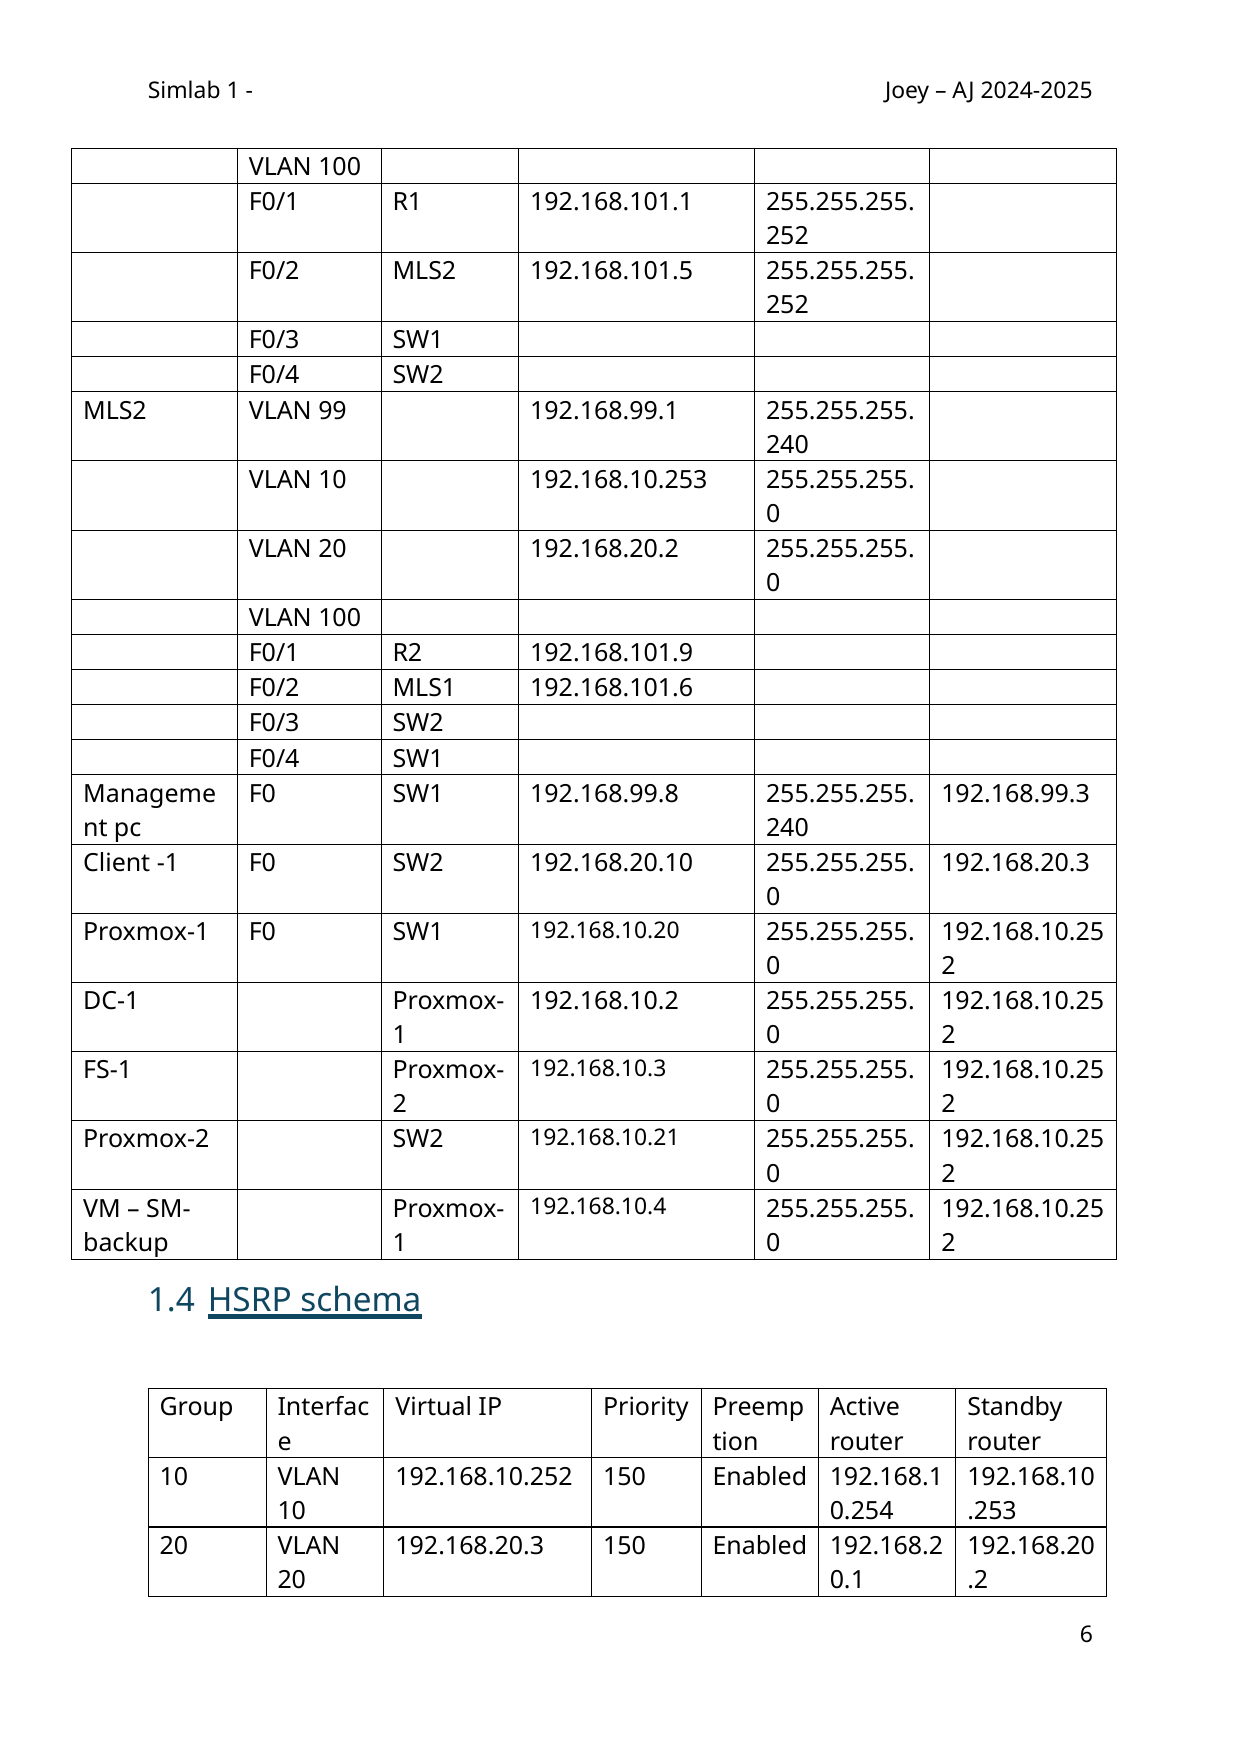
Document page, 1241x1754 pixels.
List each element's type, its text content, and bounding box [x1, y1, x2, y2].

table_cell MLS1 [382, 670, 518, 704]
table_cell 192.168.10.253 [956, 1458, 1106, 1526]
table_cell SW2 [382, 1121, 518, 1189]
table_cell 192.168.20.2 [956, 1528, 1106, 1596]
table_cell 192.168.20.2 [519, 531, 754, 599]
table_cell 20 [149, 1528, 266, 1596]
table_cell 192.168.20.3 [930, 845, 1116, 913]
table_cell VM – SM-backup [72, 1190, 237, 1258]
table_cell [238, 983, 381, 1051]
table_cell [382, 461, 518, 529]
table_cell [72, 531, 237, 599]
table_cell [72, 705, 237, 739]
table_cell 255.255.255.0 [755, 983, 929, 1051]
table_cell [930, 322, 1116, 356]
table_cell F0 [238, 775, 381, 843]
table_cell [930, 184, 1116, 252]
table_cell 255.255.255.0 [755, 845, 929, 913]
table_cell FS-1 [72, 1052, 237, 1120]
table_cell [519, 357, 754, 391]
table_cell Proxmox-2 [382, 1052, 518, 1120]
table_cell R2 [382, 635, 518, 669]
table_cell 10 [149, 1458, 266, 1526]
table_cell 192.168.10.20 [519, 914, 754, 982]
table_cell [930, 149, 1116, 183]
table_cell 192.168.99.1 [519, 392, 754, 460]
table_cell 255.255.255.252 [755, 253, 929, 321]
table_cell 192.168.10.3 [519, 1052, 754, 1120]
table_cell F0 [238, 914, 381, 982]
table_cell R1 [382, 184, 518, 252]
table_cell VLAN 99 [238, 392, 381, 460]
table_cell 192.168.10.4 [519, 1190, 754, 1258]
table_cell [755, 149, 929, 183]
table_cell [238, 1121, 381, 1189]
table_cell 192.168.10.252 [930, 1190, 1116, 1258]
table_cell 192.168.99.8 [519, 775, 754, 843]
table_cell [72, 635, 237, 669]
table_cell 192.168.101.5 [519, 253, 754, 321]
table_cell SW1 [382, 775, 518, 843]
table_cell 192.168.101.1 [519, 184, 754, 252]
table_cell [930, 740, 1116, 774]
table_cell [519, 322, 754, 356]
table_cell SW2 [382, 357, 518, 391]
table_header Priority [592, 1389, 701, 1457]
table_cell [930, 705, 1116, 739]
table_cell [755, 635, 929, 669]
table_cell 192.168.10.21 [519, 1121, 754, 1189]
table_cell Proxmox-1 [72, 914, 237, 982]
table_cell [930, 461, 1116, 529]
table_cell [382, 531, 518, 599]
table_cell SW2 [382, 845, 518, 913]
table_cell Enabled [702, 1528, 818, 1596]
table_cell 150 [592, 1528, 701, 1596]
table_cell 255.255.255.240 [755, 775, 929, 843]
table_cell [930, 600, 1116, 634]
table_cell MLS2 [72, 392, 237, 460]
table_cell Client -1 [72, 845, 237, 913]
table_cell 192.168.10.252 [930, 1052, 1116, 1120]
table_cell 255.255.255.0 [755, 531, 929, 599]
table_cell 192.168.10.253 [519, 461, 754, 529]
table_cell VLAN 10 [238, 461, 381, 529]
table_cell 192.168.20.10 [519, 845, 754, 913]
table_cell [238, 1052, 381, 1120]
table_cell F0/4 [238, 740, 381, 774]
table_cell 192.168.101.9 [519, 635, 754, 669]
table_cell 255.255.255.0 [755, 461, 929, 529]
table_cell [755, 705, 929, 739]
table_cell [930, 531, 1116, 599]
table_cell [930, 253, 1116, 321]
table_cell F0 [238, 845, 381, 913]
table_cell DC-1 [72, 983, 237, 1051]
table_cell [519, 705, 754, 739]
table_cell F0/3 [238, 322, 381, 356]
table_cell [755, 740, 929, 774]
table_cell [72, 184, 237, 252]
table_cell 192.168.10.252 [930, 914, 1116, 982]
table_cell 192.168.10.252 [384, 1458, 591, 1526]
table_cell 255.255.255.240 [755, 392, 929, 460]
table_cell SW1 [382, 322, 518, 356]
table_header Interface [267, 1389, 383, 1457]
table_cell [755, 322, 929, 356]
table_cell [72, 149, 237, 183]
table_cell 192.168.10.252 [930, 1121, 1116, 1189]
table_cell VLAN 100 [238, 600, 381, 634]
table_cell [755, 670, 929, 704]
table_cell 255.255.255.0 [755, 914, 929, 982]
table_cell MLS2 [382, 253, 518, 321]
table_cell SW1 [382, 740, 518, 774]
table_cell [382, 392, 518, 460]
table_cell 192.168.20.1 [819, 1528, 955, 1596]
table_header Active router [819, 1389, 955, 1457]
table_cell 255.255.255.0 [755, 1121, 929, 1189]
table_cell [519, 600, 754, 634]
table_cell [382, 149, 518, 183]
table_cell [72, 253, 237, 321]
table_cell F0/4 [238, 357, 381, 391]
table_cell [930, 392, 1116, 460]
table_header Standby router [956, 1389, 1106, 1457]
table_cell Proxmox-2 [72, 1121, 237, 1189]
table_cell Management pc [72, 775, 237, 843]
table_cell [72, 461, 237, 529]
table_cell [72, 740, 237, 774]
table_cell 150 [592, 1458, 701, 1526]
table_cell F0/2 [238, 253, 381, 321]
table_cell VLAN 10 [267, 1458, 383, 1526]
table_cell [930, 357, 1116, 391]
table_cell [930, 670, 1116, 704]
table_cell Enabled [702, 1458, 818, 1526]
table_cell F0/3 [238, 705, 381, 739]
table_cell [72, 600, 237, 634]
table_cell 192.168.20.3 [384, 1528, 591, 1596]
table_cell VLAN 20 [267, 1528, 383, 1596]
table_cell F0/2 [238, 670, 381, 704]
table_cell F0/1 [238, 635, 381, 669]
table_cell [72, 670, 237, 704]
table_cell VLAN 100 [238, 149, 381, 183]
table_cell [930, 635, 1116, 669]
table_cell 255.255.255.0 [755, 1190, 929, 1258]
table_cell 192.168.10.252 [930, 983, 1116, 1051]
table_header Group [149, 1389, 266, 1457]
table_cell 192.168.101.6 [519, 670, 754, 704]
table_cell Proxmox-1 [382, 983, 518, 1051]
table_header Preemption [702, 1389, 818, 1457]
table_cell F0/1 [238, 184, 381, 252]
table_cell [382, 600, 518, 634]
table_cell [72, 322, 237, 356]
table_cell VLAN 20 [238, 531, 381, 599]
table_cell SW1 [382, 914, 518, 982]
table_cell [72, 357, 237, 391]
table_cell [755, 600, 929, 634]
table_cell 192.168.99.3 [930, 775, 1116, 843]
table_cell 192.168.10.254 [819, 1458, 955, 1526]
table_cell [519, 740, 754, 774]
table_cell [519, 149, 754, 183]
table_header Virtual IP [384, 1389, 591, 1457]
table_cell 255.255.255.252 [755, 184, 929, 252]
table_cell [238, 1190, 381, 1258]
table_cell SW2 [382, 705, 518, 739]
table_cell 192.168.10.2 [519, 983, 754, 1051]
table_cell 255.255.255.0 [755, 1052, 929, 1120]
subtitle HSRP schema [148, 1276, 1093, 1322]
table_cell [755, 357, 929, 391]
table_cell Proxmox-1 [382, 1190, 518, 1258]
